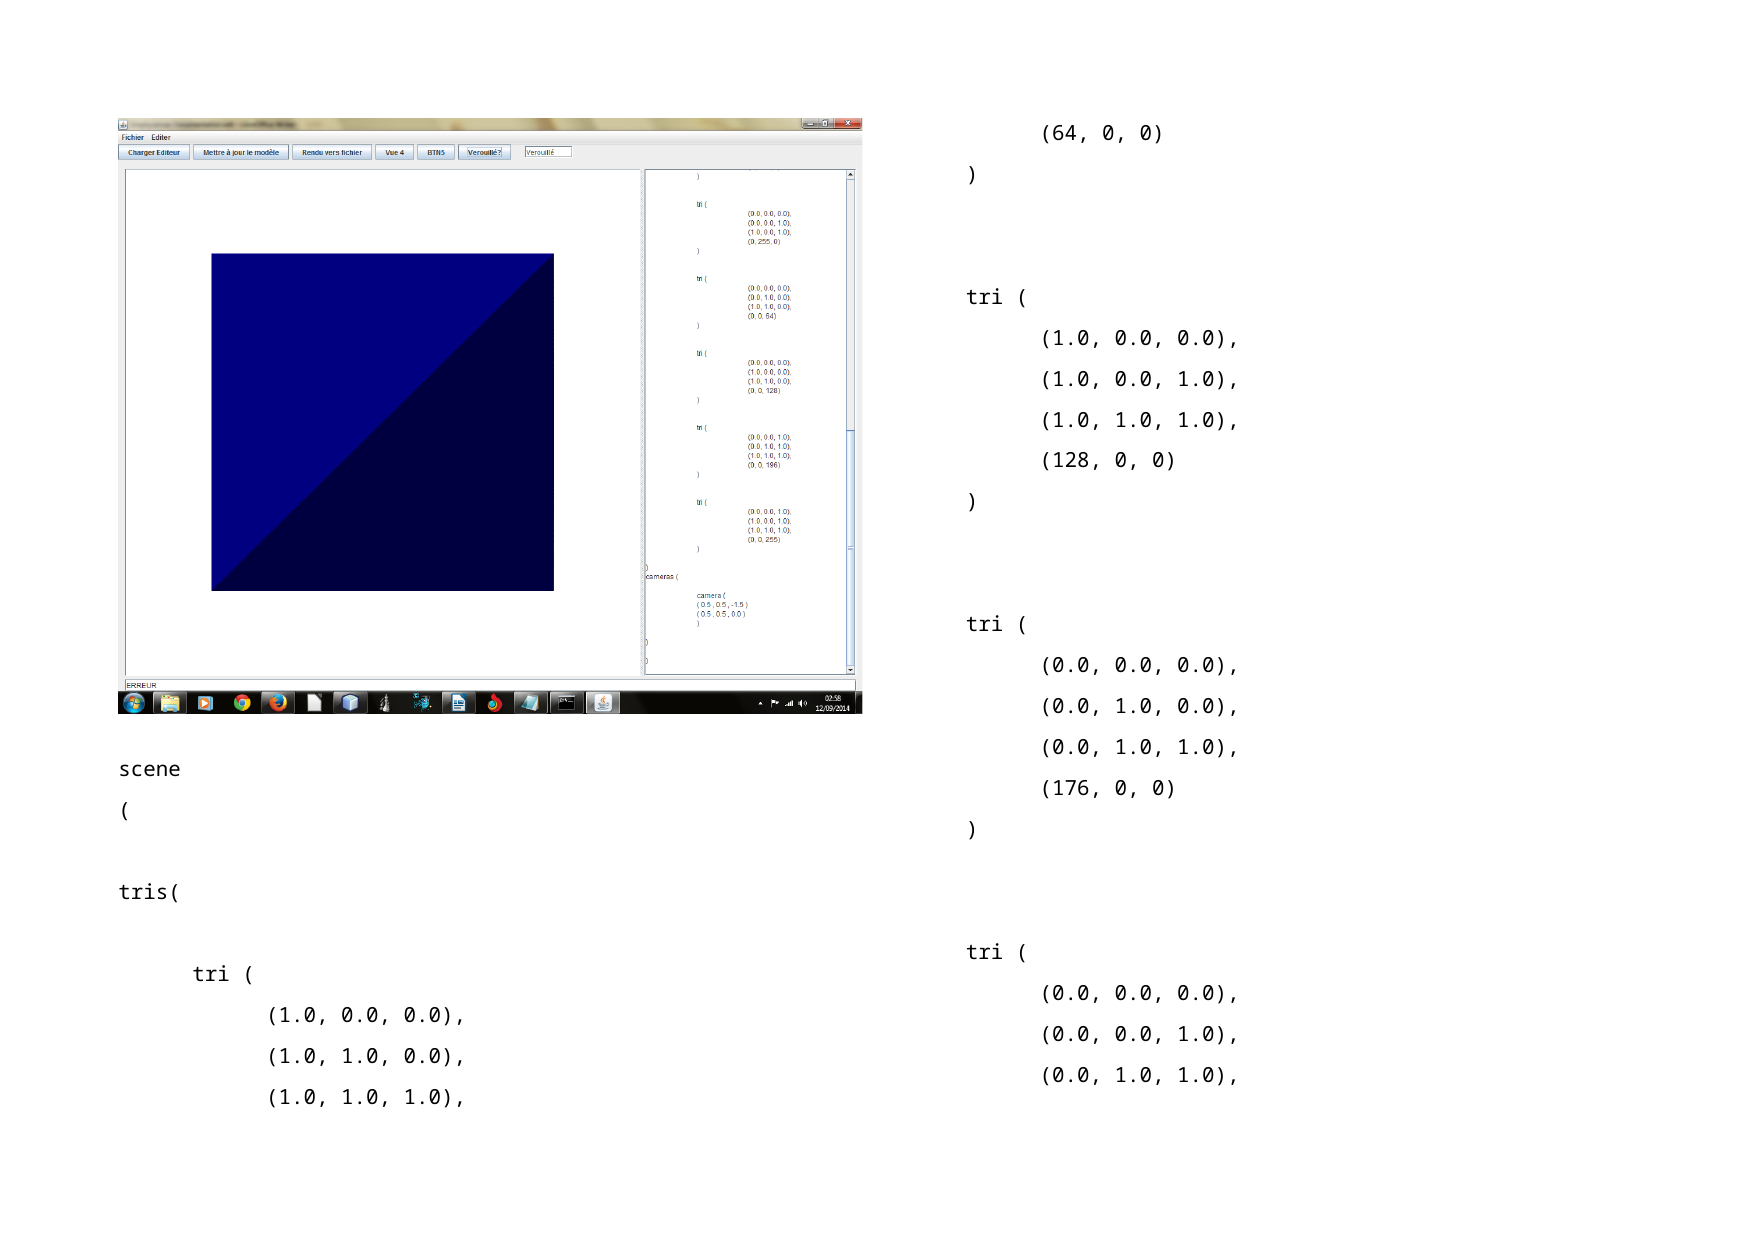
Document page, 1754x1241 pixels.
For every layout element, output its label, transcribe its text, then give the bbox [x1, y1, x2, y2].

text tri ( [892, 937, 1636, 965]
text ) [892, 814, 1636, 842]
text (128, 0, 0) [892, 446, 1636, 474]
text tri ( [892, 282, 1636, 310]
text (176, 0, 0) [892, 773, 1636, 802]
text (0.0, 0.0, 1.0), [892, 1019, 1636, 1047]
text (0.0, 0.0, 0.0), [892, 650, 1636, 679]
text ) [892, 487, 1636, 515]
text (1.0, 0.0, 0.0), [118, 1000, 862, 1028]
text ) [892, 159, 1636, 187]
text (1.0, 1.0, 1.0), [892, 405, 1636, 433]
text tris( [118, 877, 862, 906]
text (1.0, 0.0, 1.0), [892, 364, 1636, 392]
text (0.0, 1.0, 1.0), [892, 1060, 1636, 1088]
text (1.0, 1.0, 1.0), [118, 1082, 862, 1110]
text tri ( [118, 959, 862, 987]
text (1.0, 0.0, 0.0), [892, 323, 1636, 351]
text (64, 0, 0) [892, 118, 1636, 147]
picture [118, 118, 863, 714]
text (0.0, 1.0, 0.0), [892, 691, 1636, 720]
text (0.0, 0.0, 0.0), [892, 978, 1636, 1006]
text tri ( [892, 609, 1636, 638]
text ( [118, 795, 862, 824]
text (0.0, 1.0, 1.0), [892, 732, 1636, 761]
text scene [118, 754, 862, 783]
text (1.0, 1.0, 0.0), [118, 1041, 862, 1069]
